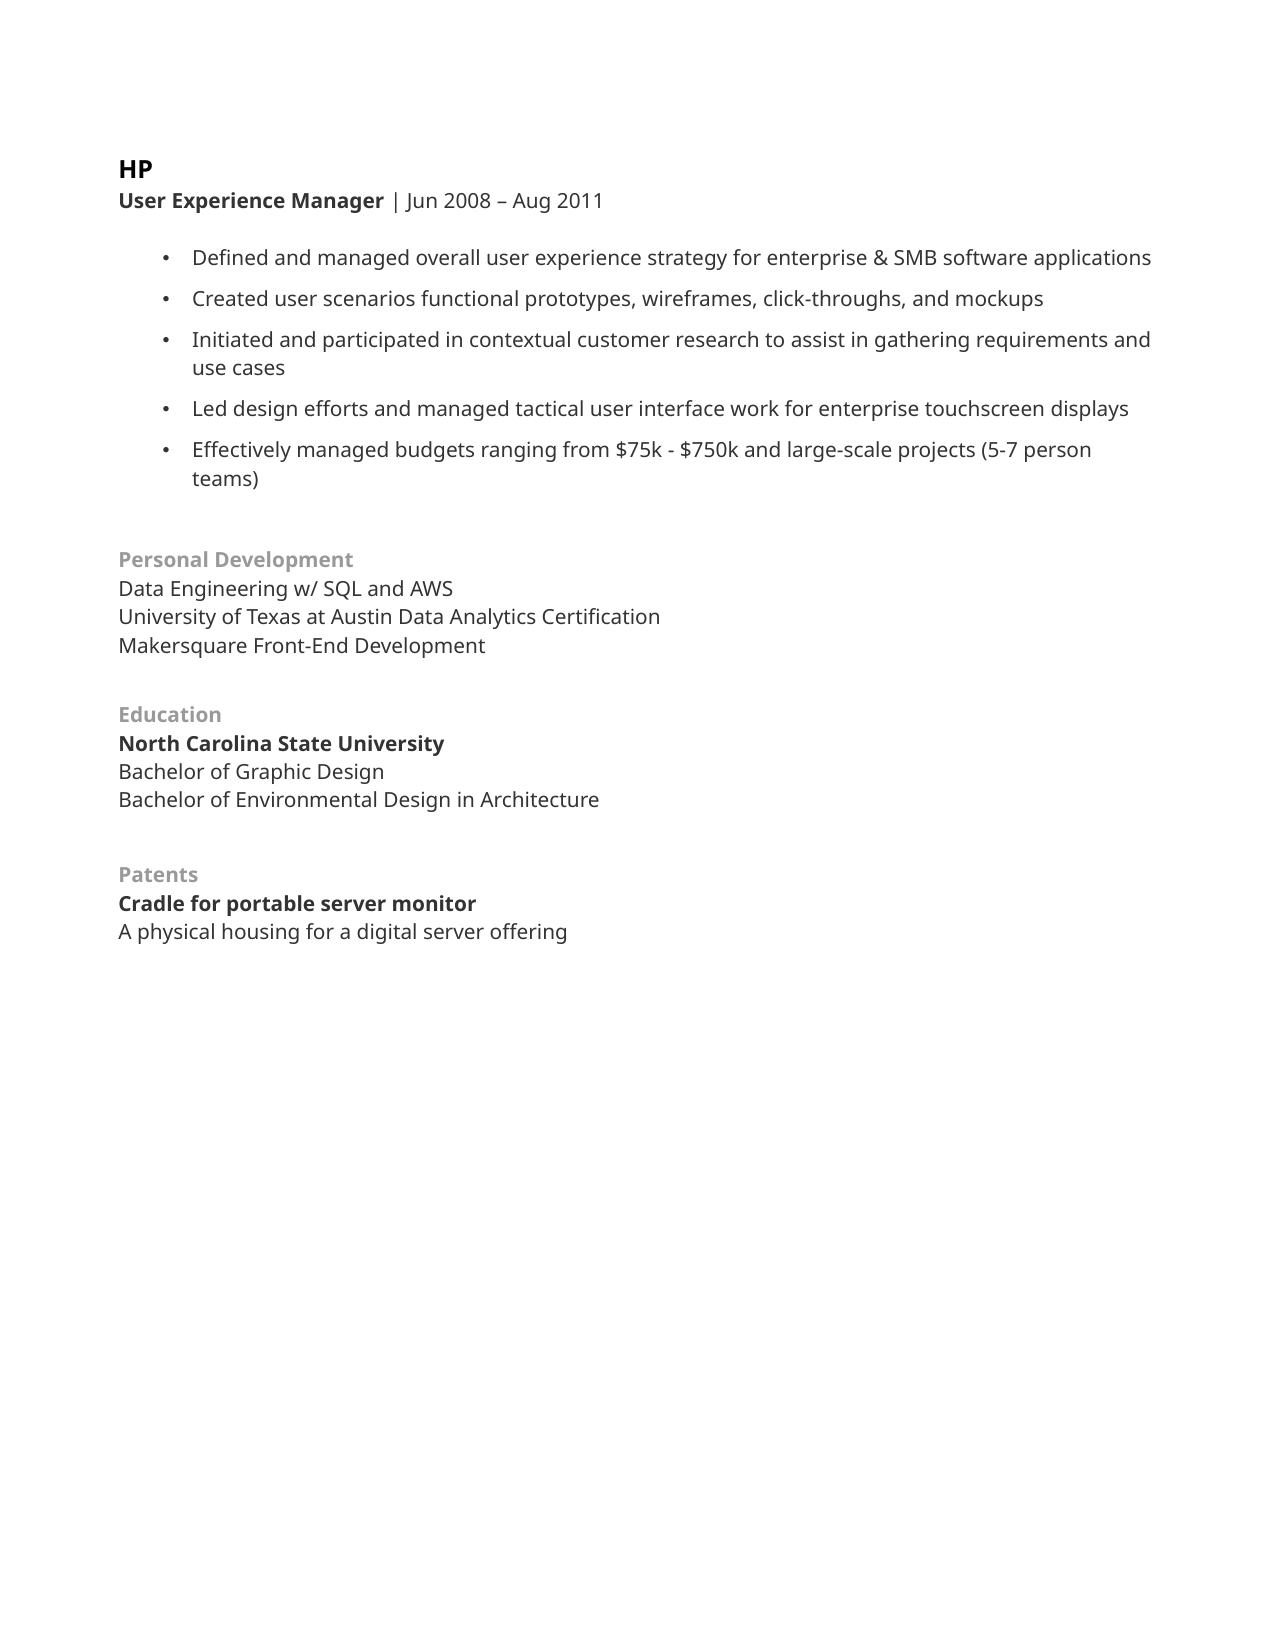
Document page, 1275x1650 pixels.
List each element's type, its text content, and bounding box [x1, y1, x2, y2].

list Led design efforts and managed tactical user interface work for enterprise touchscreen displays [162, 394, 1157, 423]
text Makersquare Front-End Development [118, 631, 1157, 659]
list Defined and managed overall user experience strategy for enterprise & SMB software applications [162, 243, 1157, 272]
text Personal Development [118, 546, 1157, 574]
text HP [118, 152, 1157, 186]
text University of Texas at Austin Data Analytics Certification [118, 602, 1157, 631]
list Effectively managed budgets ranging from $75k - $750k and large-scale projects (5-7 person teams) [162, 435, 1157, 492]
list Initiated and participated in contextual customer research to assist in gathering requirements and use cases [162, 325, 1157, 382]
list Created user scenarios functional prototypes, wireframes, click-throughs, and mockups [162, 284, 1157, 312]
text User Experience Manager | Jun 2008 – Aug 2011 [118, 186, 1157, 215]
text Patents Cradle for portable server monitor A physical housing for a digital server offering [118, 861, 1157, 946]
text North Carolina State University Bachelor of Graphic Design Bachelor of Environmental Design in Architecture [118, 729, 1157, 814]
text Data Engineering w/ SQL and AWS [118, 574, 1157, 602]
text Education [118, 700, 1157, 729]
